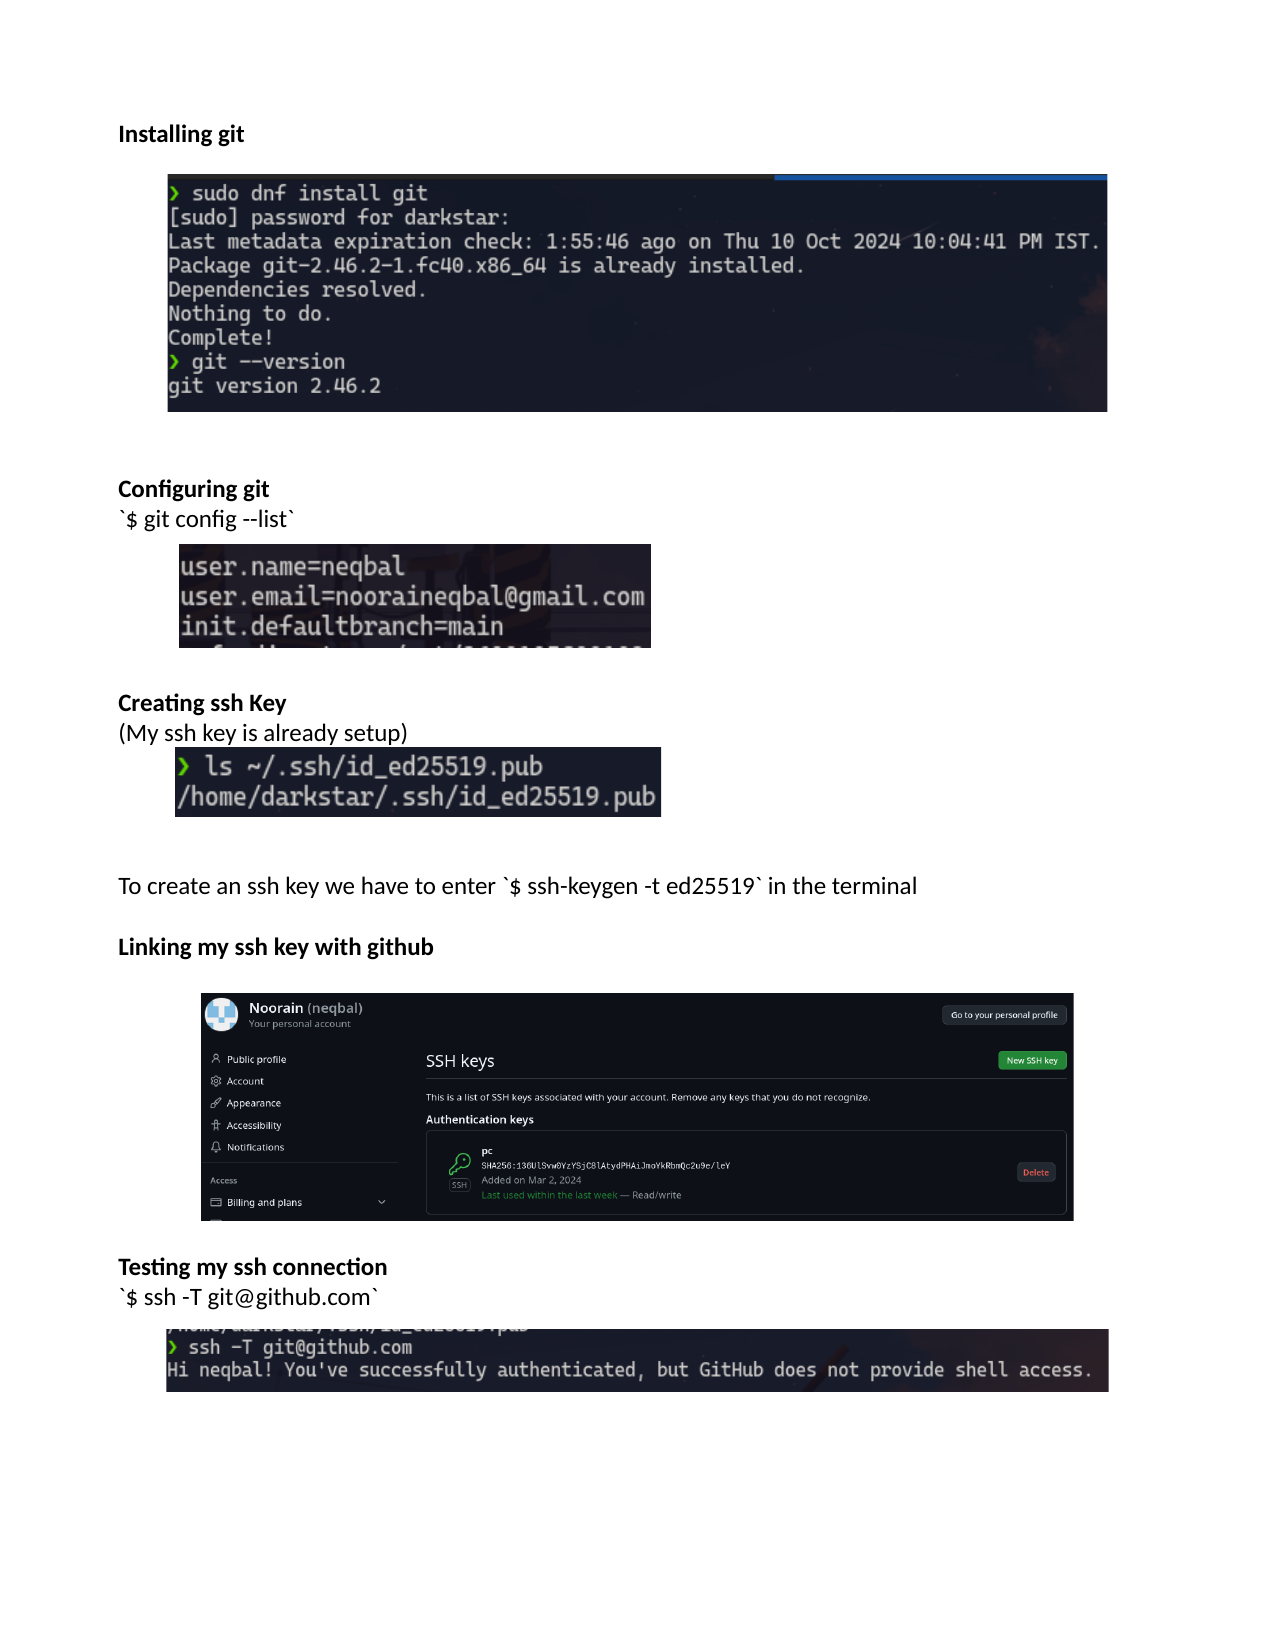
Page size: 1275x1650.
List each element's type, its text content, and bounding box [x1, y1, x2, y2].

text Creating ssh Key [118, 687, 1157, 717]
picture [167, 174, 1108, 412]
text Testing my ssh connection [118, 1251, 1157, 1281]
picture [166, 1329, 1109, 1392]
picture [179, 544, 651, 648]
text (My ssh key is already setup) [118, 717, 1157, 748]
picture [201, 993, 1074, 1221]
picture [175, 747, 662, 817]
text Installing git [118, 118, 1157, 149]
text To create an ssh key we have to enter `$ ssh-keygen -t ed25519` in the terminal [118, 870, 1157, 900]
text `$ git config --list` [118, 504, 1157, 534]
text `$ ssh -T git@github.com` [118, 1281, 1157, 1312]
text Configuring git [118, 473, 1157, 504]
text Linking my ssh key with github [118, 931, 1157, 961]
